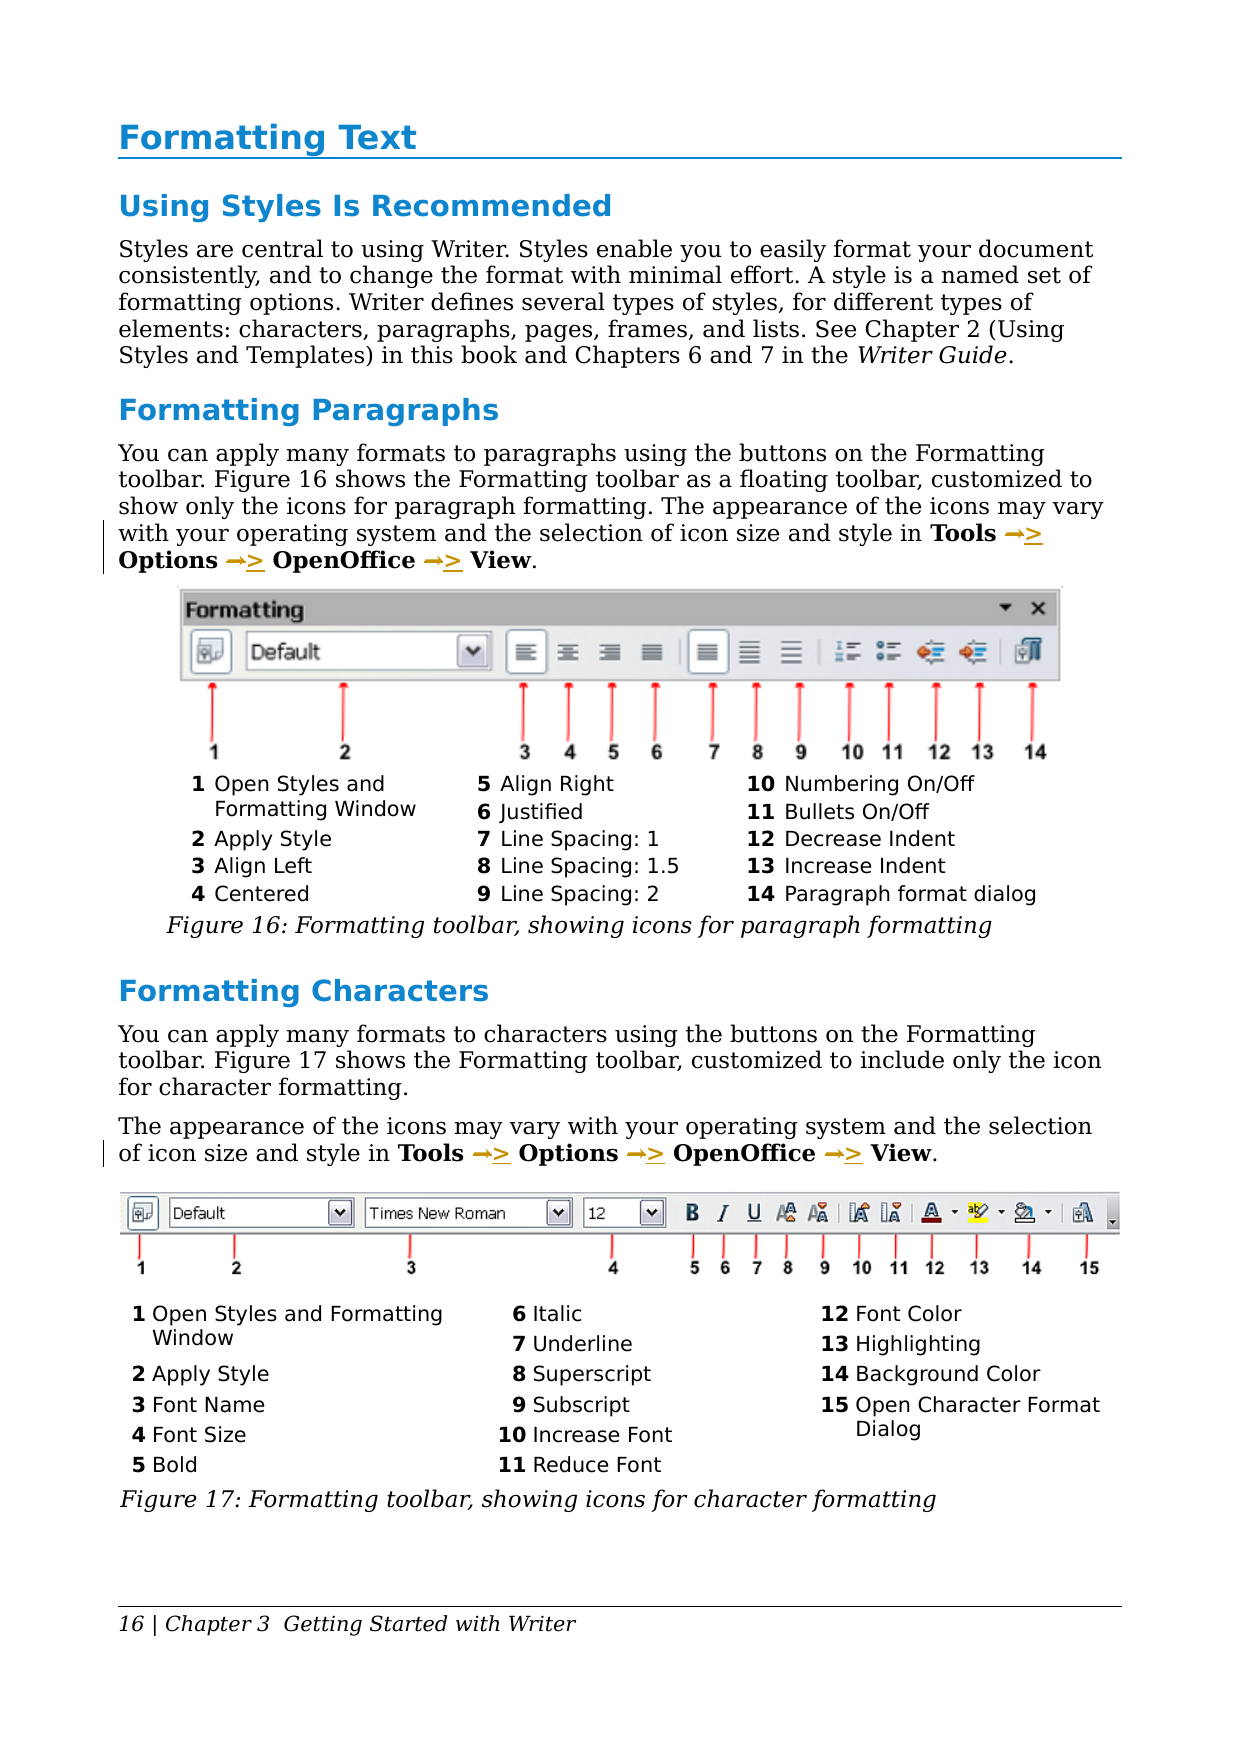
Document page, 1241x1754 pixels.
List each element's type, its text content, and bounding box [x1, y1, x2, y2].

table_cell 6 [456, 797, 494, 824]
table_header 5 [456, 769, 494, 797]
text The appearance of the icons may vary with your operating system and the selection of icon size and style in Tools > Options > OpenOffice > View. [118, 1113, 1122, 1167]
table_cell 4 [120, 1420, 149, 1450]
subtitle Formatting Paragraphs [118, 394, 1122, 428]
table_cell Subscript [529, 1390, 792, 1420]
table_cell [852, 1450, 1120, 1481]
table_cell 9 [456, 879, 494, 906]
table_cell 10 [470, 1420, 529, 1450]
table_cell [120, 1329, 149, 1359]
table_cell 2 [120, 1360, 149, 1390]
table_cell Line Spacing: 1.5 [494, 851, 723, 878]
table_cell Centered [208, 879, 456, 906]
table_cell 15 [793, 1390, 852, 1420]
picture [120, 1191, 1121, 1287]
table_cell 12 [723, 824, 778, 851]
table_cell Bullets On/Off [778, 797, 1071, 824]
table_cell 3 [120, 1390, 149, 1420]
table_cell 2 [170, 824, 208, 851]
table_header 1 [120, 1299, 149, 1329]
table_cell Font Name [149, 1390, 469, 1420]
table_header Open Styles and Formatting Window [208, 769, 456, 824]
table_cell Align Left [208, 851, 456, 878]
table_cell [170, 797, 208, 824]
text You can apply many formats to characters using the buttons on the Formatting toolbar. Figure 17 shows the Formatting toolbar, customized to include only the icon for character formatting. [118, 1021, 1122, 1101]
table_cell 9 [470, 1390, 529, 1420]
table_cell Font Size [149, 1420, 469, 1450]
table_cell 3 [170, 851, 208, 878]
table_header 12 [793, 1299, 852, 1329]
table_cell Apply Style [149, 1360, 469, 1390]
table_cell Highlighting [852, 1329, 1120, 1359]
table_header Numbering On/Off [778, 769, 1071, 797]
table_cell 14 [793, 1360, 852, 1390]
table_cell Decrease Indent [778, 824, 1071, 851]
table_header 6 [470, 1299, 529, 1329]
table_cell 11 [723, 797, 778, 824]
table_cell 5 [120, 1450, 149, 1481]
table_header Italic [529, 1299, 792, 1329]
table_cell [793, 1450, 852, 1481]
subtitle Formatting Text [118, 118, 1122, 157]
text You can apply many formats to paragraphs using the buttons on the Formatting toolbar. Figure 16 shows the Formatting toolbar as a floating toolbar, customized to show only the icons for paragraph formatting. The appearance of the icons may vary with your operating system and the selection of icon size and style in Tools > Options > OpenOffice > View. [118, 440, 1122, 574]
table_cell 7 [456, 824, 494, 851]
text Figure 17: Formatting toolbar, showing icons for character formatting [120, 1487, 1120, 1513]
table_header 1 [170, 769, 208, 797]
table_cell 4 [170, 879, 208, 906]
table_cell Line Spacing: 1 [494, 824, 723, 851]
table_header Align Right [494, 769, 723, 797]
table_header 10 [723, 769, 778, 797]
table_cell 11 [470, 1450, 529, 1481]
table_cell Line Spacing: 2 [494, 879, 723, 906]
text Styles are central to using Writer. Styles enable you to easily format your document consistently, and to change the format with minimal effort. A style is a named set of formatting options. Writer defines several types of styles, for different types of elements: characters, paragraphs, pages, frames, and lists. See Chapter 2 (Using Styles and Templates) in this book and Chapters 6 and 7 in the Writer Guide. [118, 236, 1122, 369]
table_cell Apply Style [208, 824, 456, 851]
table_cell Increase Font [529, 1420, 792, 1450]
table_cell Bold [149, 1450, 469, 1481]
table_cell Superscript [529, 1360, 792, 1390]
subtitle Formatting Characters [118, 974, 1122, 1008]
table_cell Background Color [852, 1360, 1120, 1390]
table_cell Reduce Font [529, 1450, 792, 1481]
table_cell Increase Indent [778, 851, 1071, 878]
table_header Font Color [852, 1299, 1120, 1329]
table_cell 8 [456, 851, 494, 878]
table_cell Open Character Format Dialog [852, 1390, 1120, 1450]
table_cell 13 [723, 851, 778, 878]
table_cell Underline [529, 1329, 792, 1359]
subtitle Using Styles Is Recommended [118, 190, 1122, 224]
table_cell 8 [470, 1360, 529, 1390]
table_cell Paragraph format dialog [778, 879, 1071, 906]
table_cell Justified [494, 797, 723, 824]
text Figure 16: Formatting toolbar, showing icons for paragraph formatting [167, 912, 1074, 938]
table_cell 14 [723, 879, 778, 906]
table_header Open Styles and Formatting Window [149, 1299, 469, 1359]
table_cell [793, 1420, 852, 1450]
picture [177, 586, 1064, 763]
table_cell 13 [793, 1329, 852, 1359]
table_cell 7 [470, 1329, 529, 1359]
